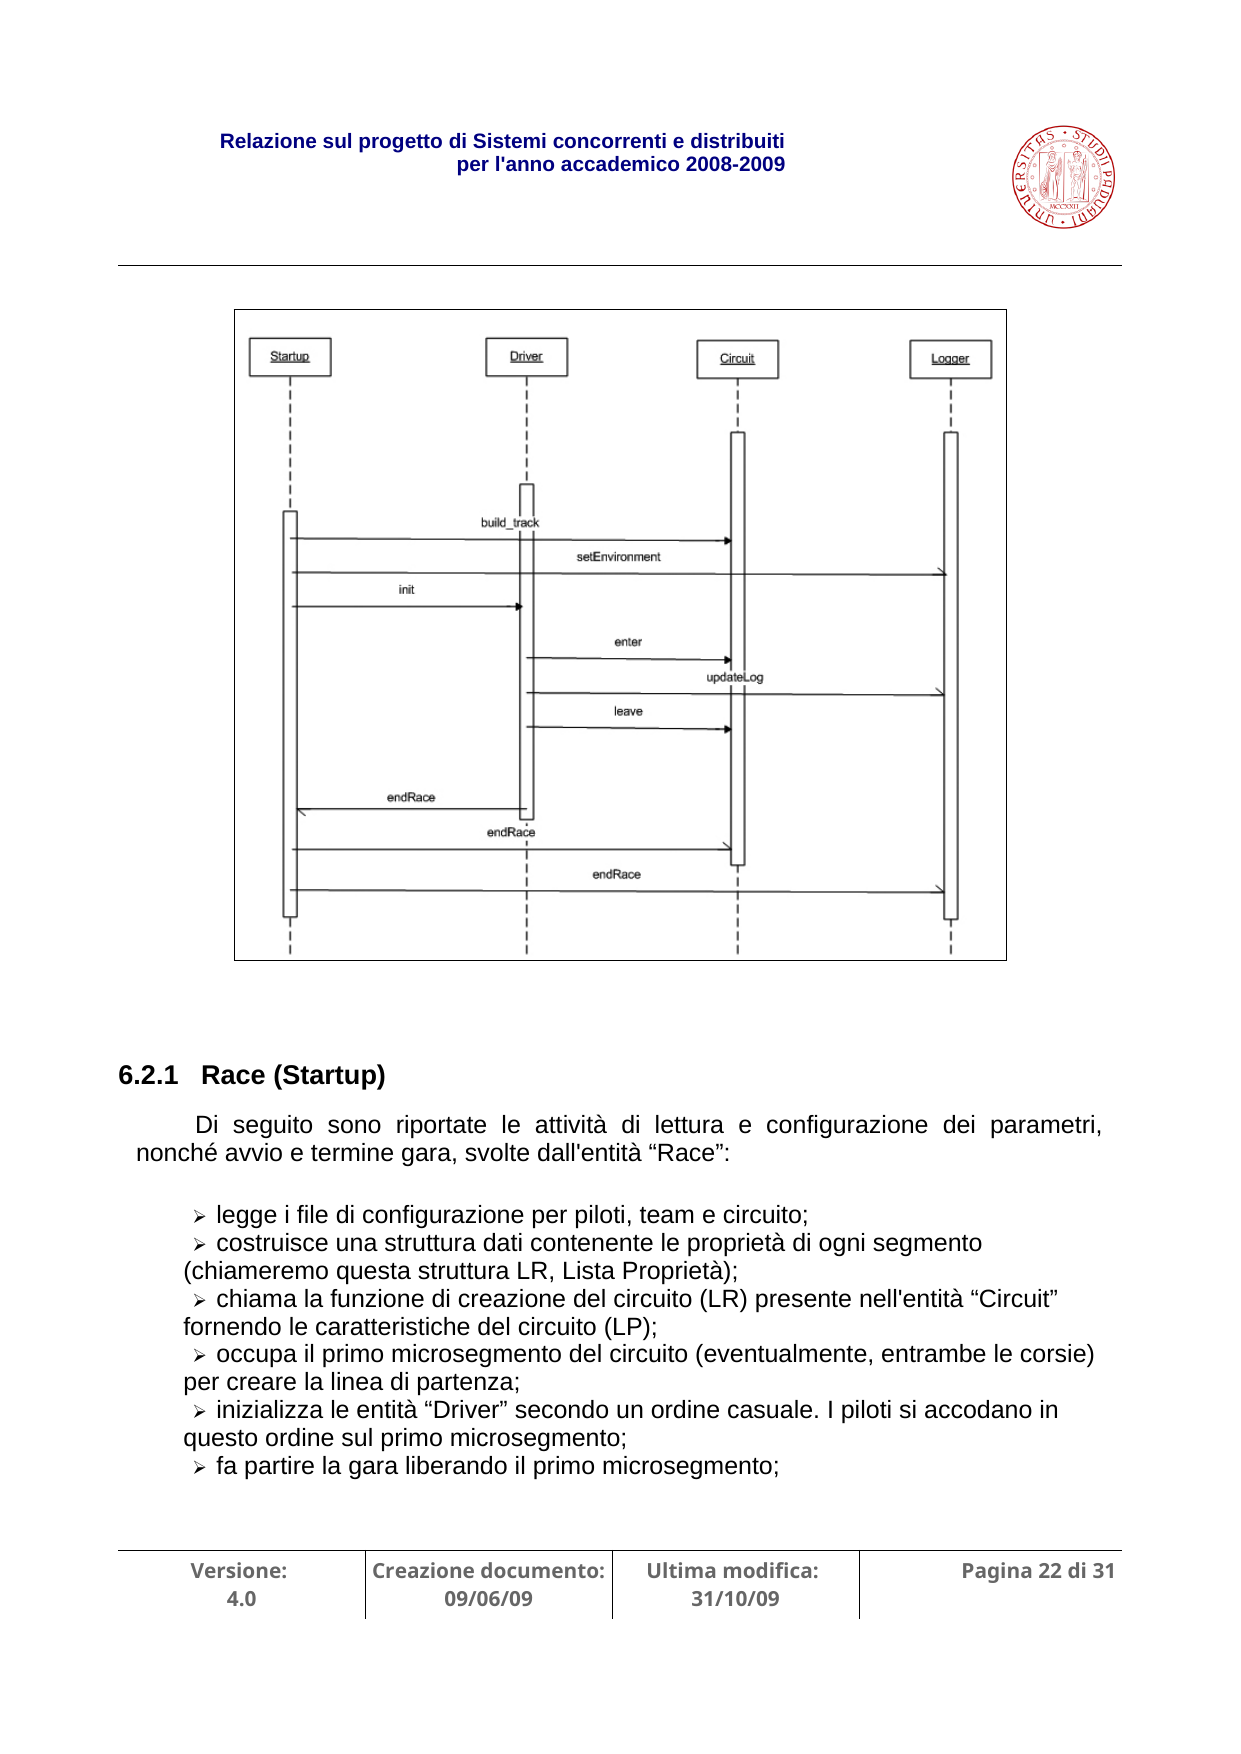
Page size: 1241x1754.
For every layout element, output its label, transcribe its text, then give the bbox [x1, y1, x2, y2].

picture [236, 311, 1004, 958]
list fa partire la gara liberando il primo microsegmento; [183, 1452, 1122, 1480]
list legge i file di configurazione per piloti, team e circuito; [183, 1201, 1122, 1229]
picture [1010, 123, 1117, 231]
text Di seguito sono riportate le attività di lettura e configurazione dei parametri, nonché avvio e termine gara, svolte dall'entità “Race”: [136, 1111, 1104, 1167]
list inizializza le entità “Driver” secondo un ordine casuale. I piloti si accodano in questo ordine sul primo microsegmento; [183, 1396, 1122, 1452]
list costruisce una struttura dati contenente le proprietà di ogni segmento (chiameremo questa struttura LR, Lista Proprietà); [183, 1229, 1122, 1284]
subtitle Race (Startup) [118, 1060, 1122, 1090]
list chiama la funzione di creazione del circuito (LR) presente nell'entità “Circuit” fornendo le caratteristiche del circuito (LP); [183, 1284, 1122, 1340]
list occupa il primo microsegmento del circuito (eventualmente, entrambe le corsie) per creare la linea di partenza; [183, 1340, 1122, 1396]
